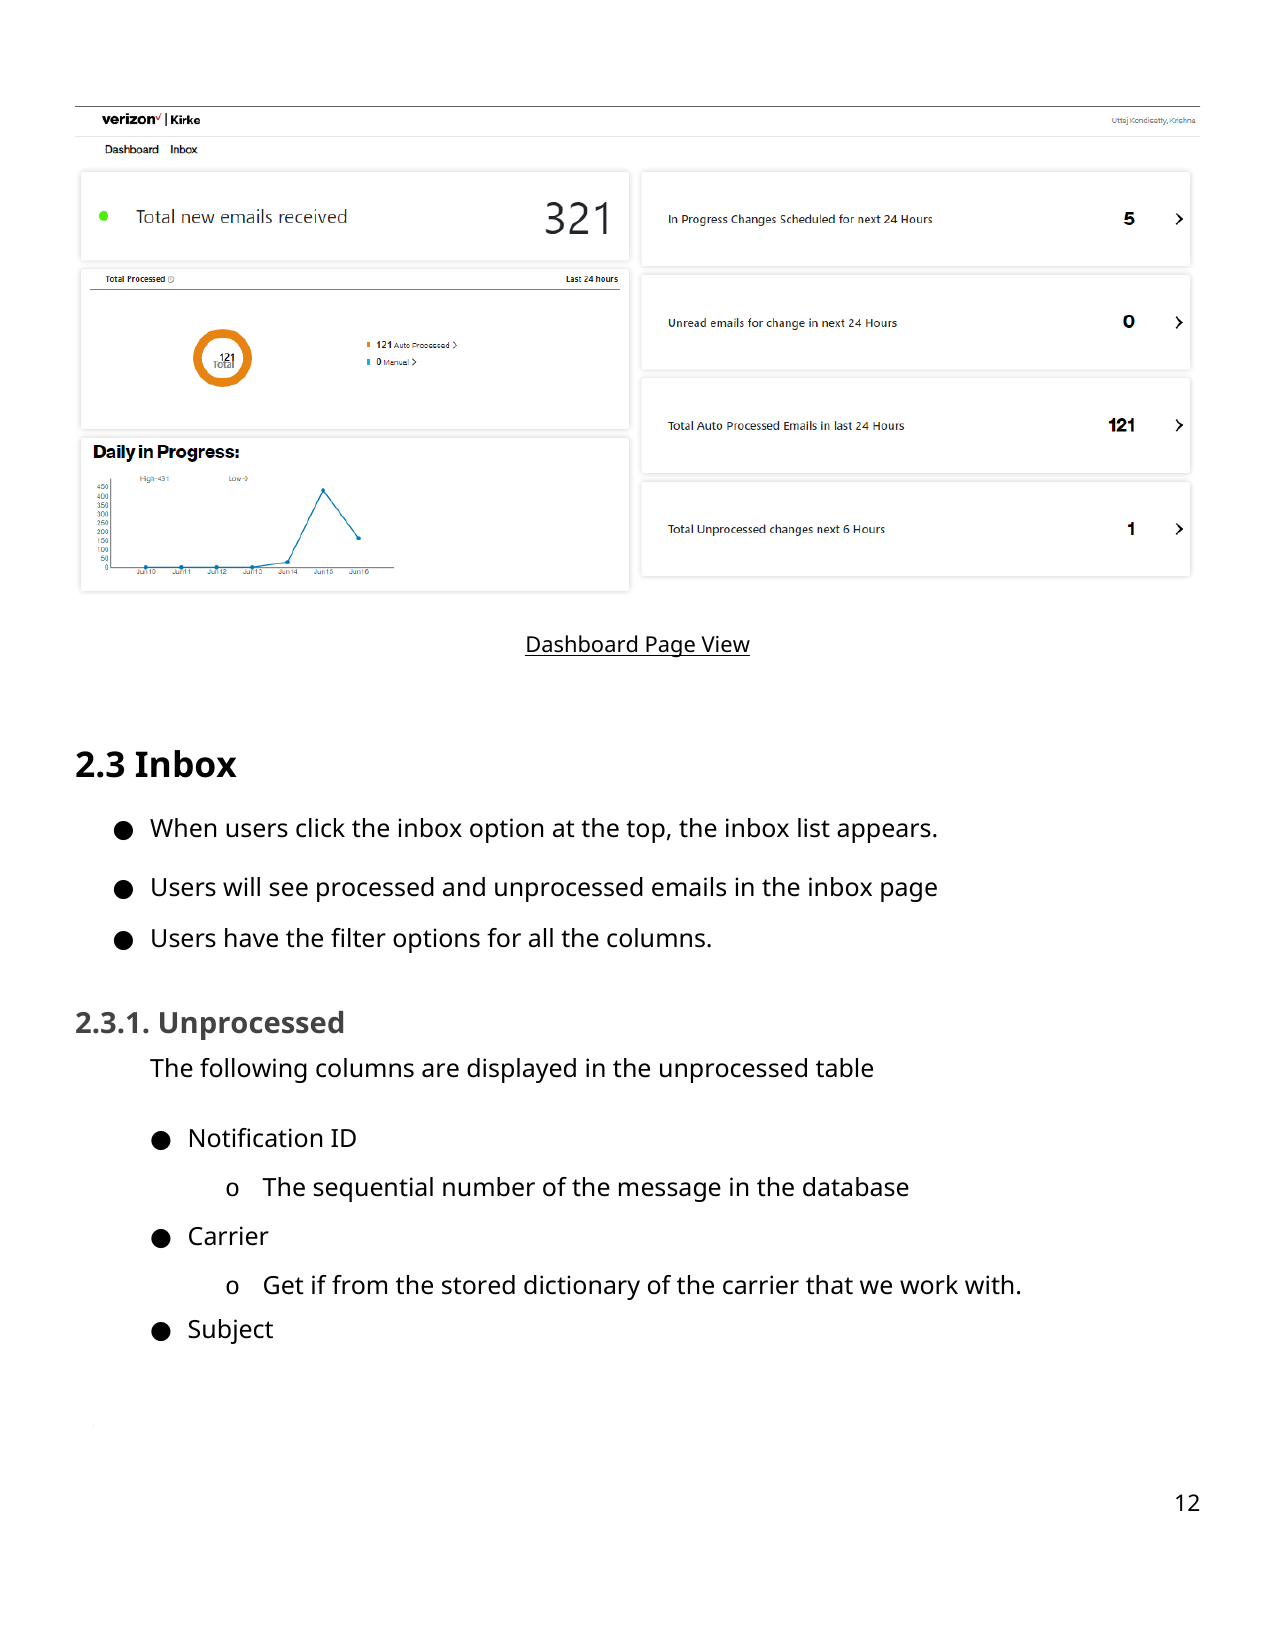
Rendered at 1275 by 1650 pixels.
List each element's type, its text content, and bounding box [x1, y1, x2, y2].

picture [75, 106, 1200, 625]
list Subject [150, 1302, 1200, 1353]
list When users click the inbox option at the top, the inbox list appears. [112, 800, 1200, 851]
subtitle 2.3 Inbox [75, 739, 1200, 788]
list Get if from the stored dictionary of the carrier that we work with. [225, 1267, 1200, 1302]
subtitle 2.3.1. Unprocessed [75, 1002, 1200, 1042]
list Users will see processed and unprocessed emails in the inbox page [112, 859, 1200, 910]
list Notification ID [150, 1110, 1200, 1162]
list Carrier [150, 1209, 1200, 1260]
list The sequential number of the message in the database [225, 1169, 1200, 1203]
list Users have the filter options for all the columns. [112, 910, 1200, 961]
text Dashboard Page View [75, 625, 1200, 659]
text The following columns are displayed in the unprocessed table [75, 1050, 1200, 1084]
